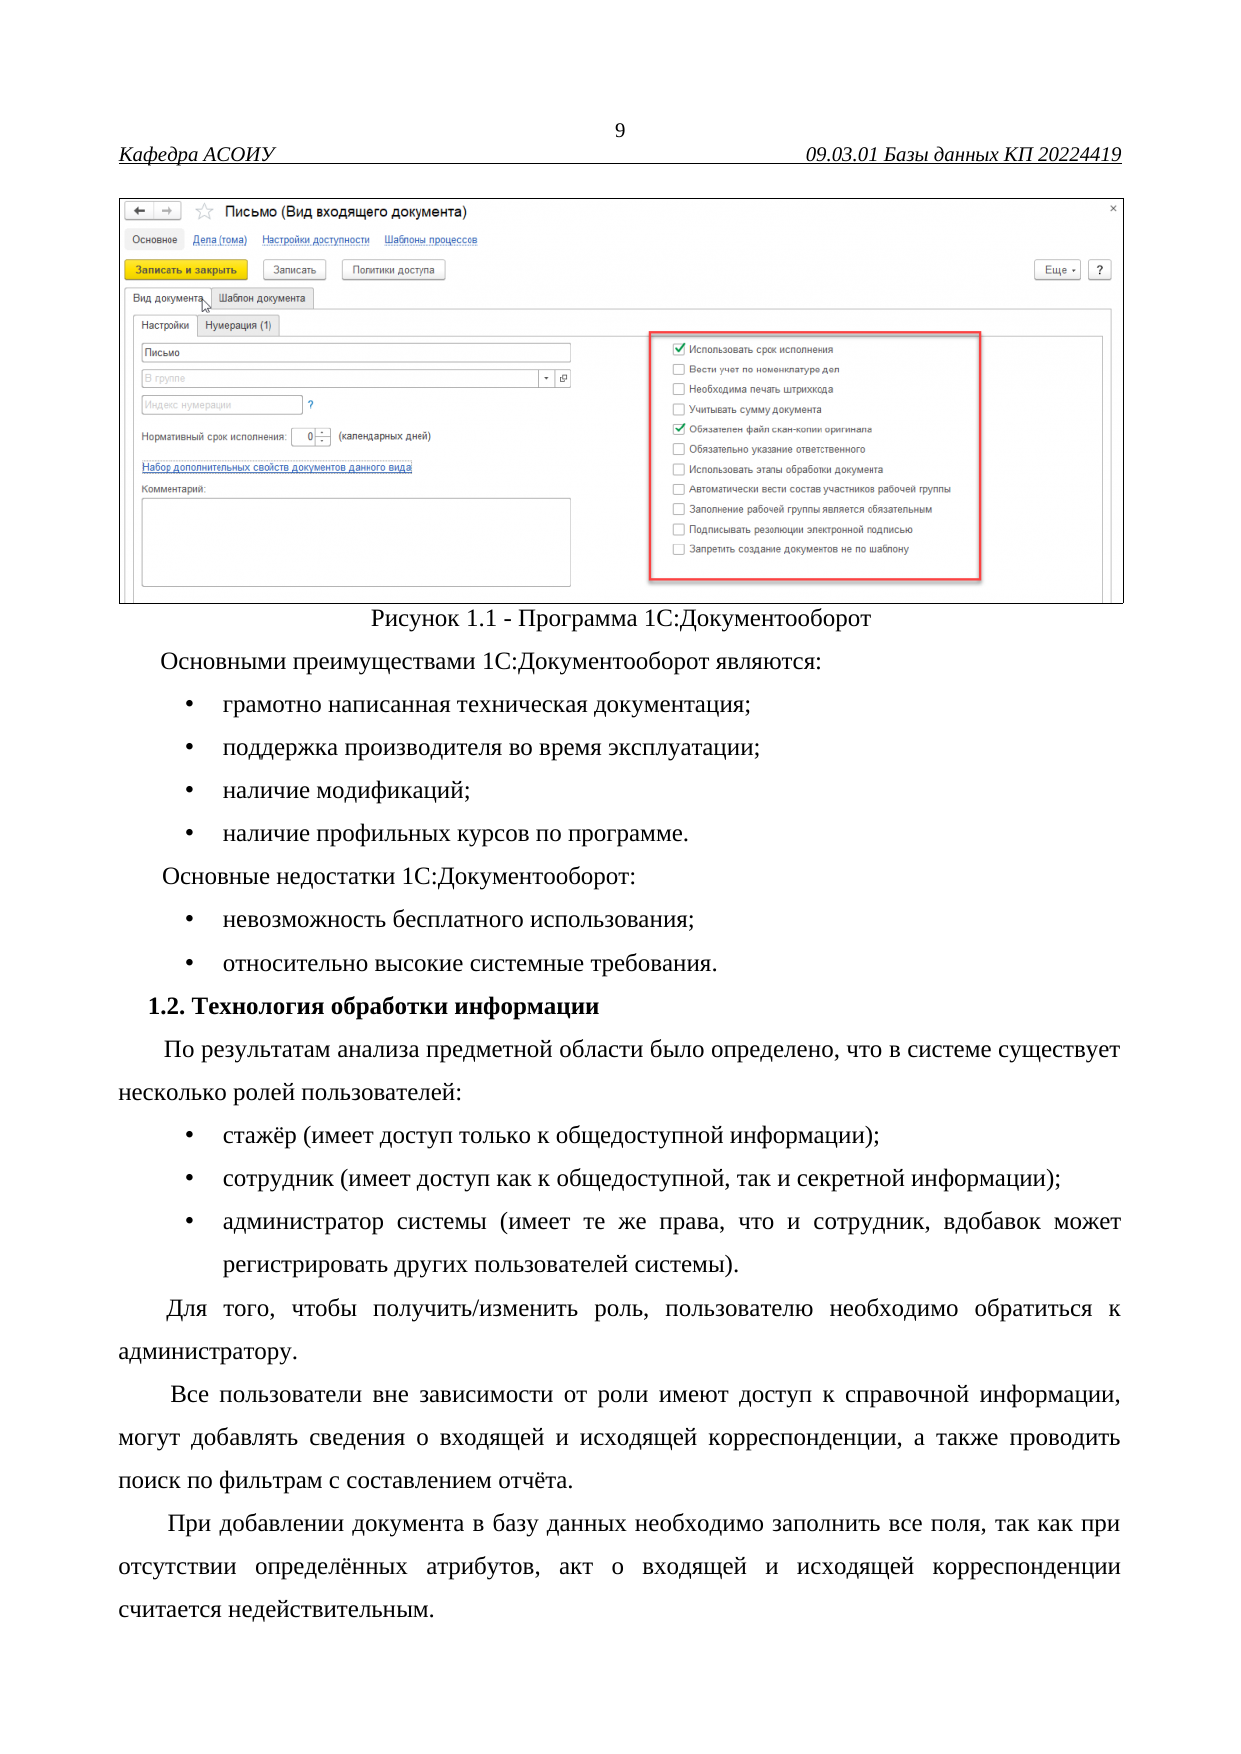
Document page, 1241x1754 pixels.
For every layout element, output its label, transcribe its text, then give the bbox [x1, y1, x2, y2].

text Для того, чтобы получить/изменить роль, пользователю необходимо обратиться к администратору. [118, 1293, 1122, 1364]
text Рисунок 1.1 - Программа 1С:Документооборот [119, 604, 1123, 631]
list стажёр (имеет доступ только к общедоступной информации); [185, 1120, 1122, 1149]
list поддержка производителя во время эксплуатации; [185, 732, 1122, 761]
text По результатам анализа предметной области было определено, что в системе существует несколько ролей пользователей: [118, 1034, 1122, 1106]
text [119, 185, 1123, 198]
list администратор системы (имеет те же права, что и сотрудник, вдобавок может регистрировать других пользователей системы). [185, 1206, 1122, 1278]
text Основными преимуществами 1С:Документооборот являются: [148, 631, 1122, 674]
list наличие профильных курсов по программе. [185, 818, 1122, 847]
picture [120, 199, 1123, 603]
list наличие модификаций; [185, 775, 1122, 804]
list невозможность бесплатного использования; [185, 904, 1122, 933]
text При добавлении документа в базу данных необходимо заполнить все поля, так как при отсутствии определённых атрибутов, акт о входящей и исходящей корреспонденции считается недействительным. [118, 1508, 1122, 1623]
list грамотно написанная техническая документация; [185, 689, 1122, 718]
text Все пользователи вне зависимости от роли имеют доступ к справочной информации, могут добавлять сведения о входящей и исходящей корреспонденции, а также проводить поиск по фильтрам с составлением отчёта. [118, 1379, 1122, 1494]
list сотрудник (имеет доступ как к общедоступной, так и секретной информации); [185, 1163, 1122, 1192]
subtitle 1.2. Технология обработки информации [148, 991, 1122, 1019]
text Основные недостатки 1С:Документооборот: [118, 861, 1122, 890]
list относительно высокие системные требования. [185, 948, 1122, 976]
